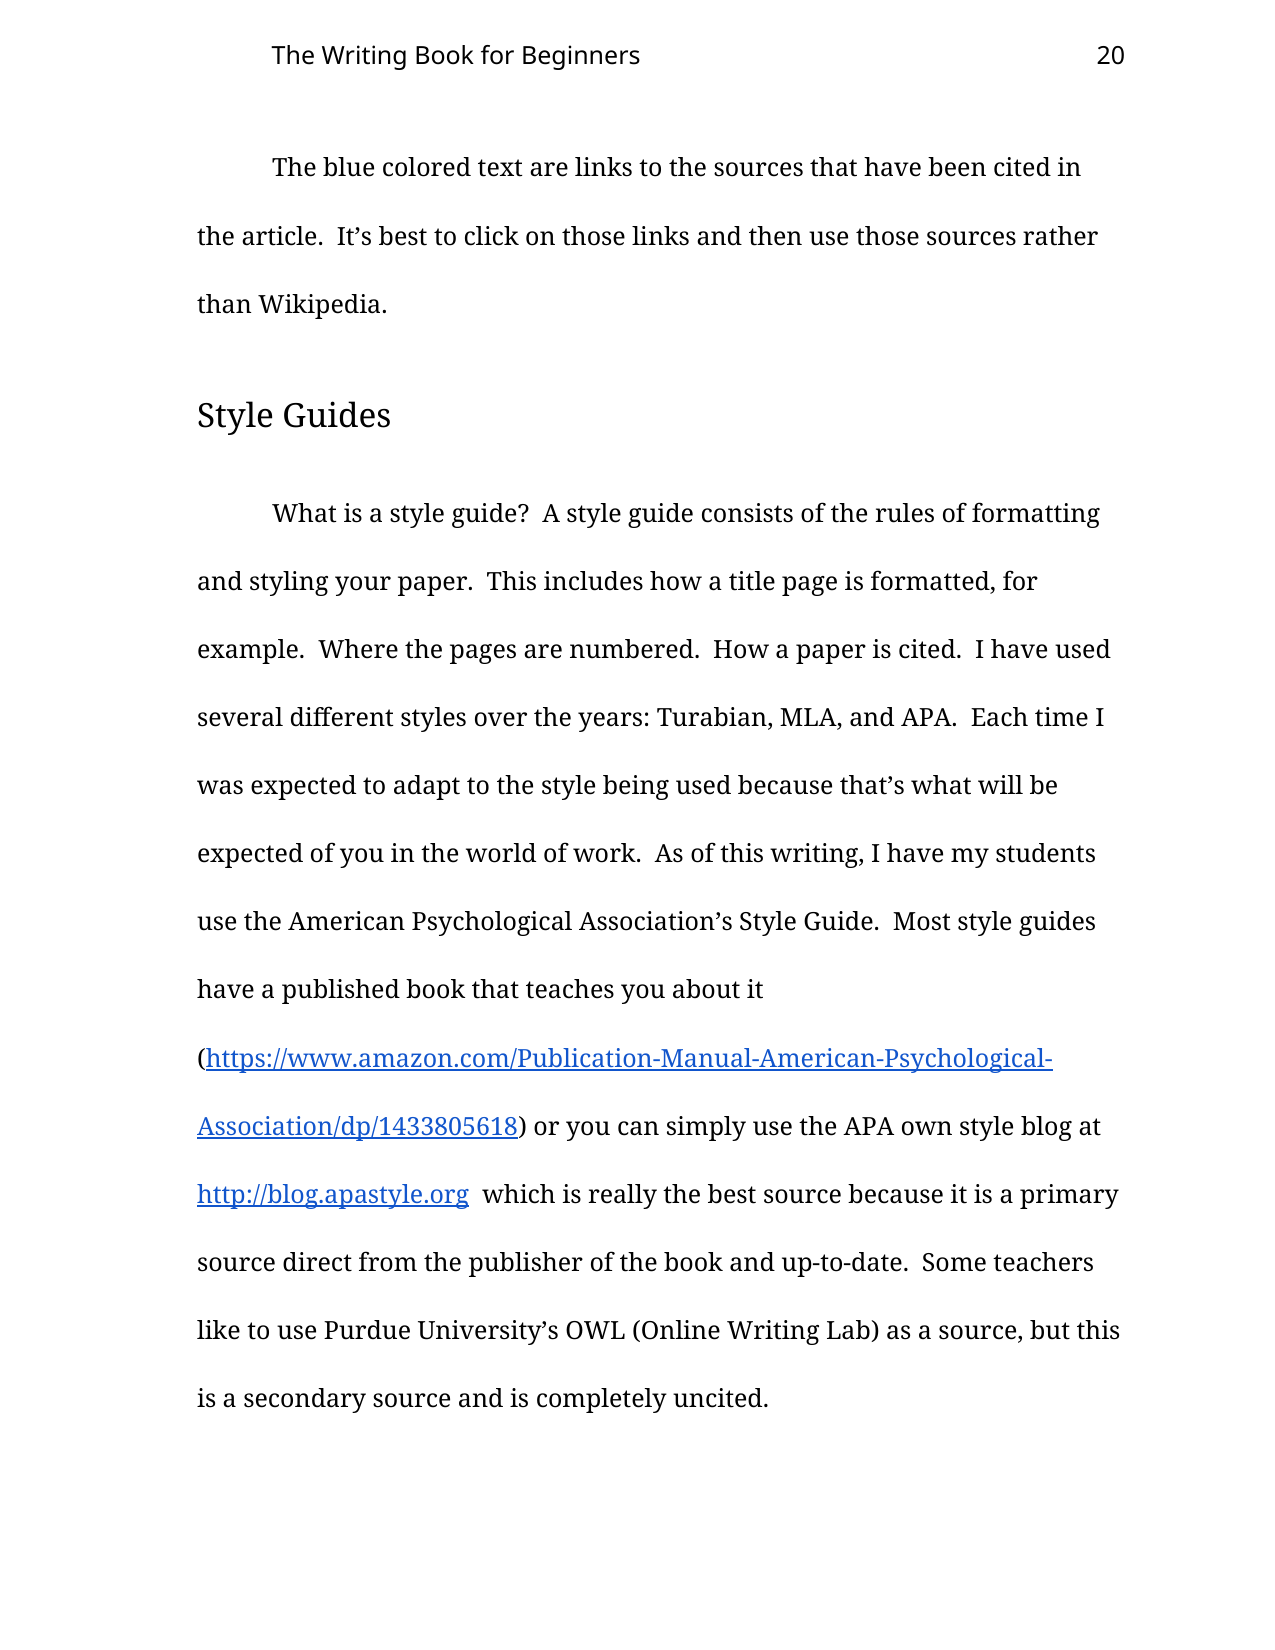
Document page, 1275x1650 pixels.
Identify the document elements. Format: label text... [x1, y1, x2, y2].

subtitle Style Guides [197, 392, 1125, 437]
text What is a style guide? A style guide consists of the rules of formatting and styling your paper. This includes how a title page is formatted, for example. Where the pages are numbered. How a paper is cited. I have used several different styles over the years: Turabian, MLA, and APA. Each time I was expected to adapt to the style being used because that’s what will be expected of you in the world of work. As of this writing, I have my students use the American Psychological Association’s Style Guide. Most style guides have a published book that teaches you about it (https://www.amazon.com/Publication-Manual-American-Psychological-Association/dp/1433805618) or you can simply use the APA own style blog at http://blog.apastyle.org which is really the best source because it is a primary source direct from the publisher of the book and up-to-date. Some teachers like to use Purdue University’s OWL (Online Writing Lab) as a source, but this is a secondary source and is completely uncited. [197, 495, 1125, 1415]
text The blue colored text are links to the sources that have been cited in the article. It’s best to click on those links and then use those sources rather than Wikipedia. [197, 150, 1125, 320]
